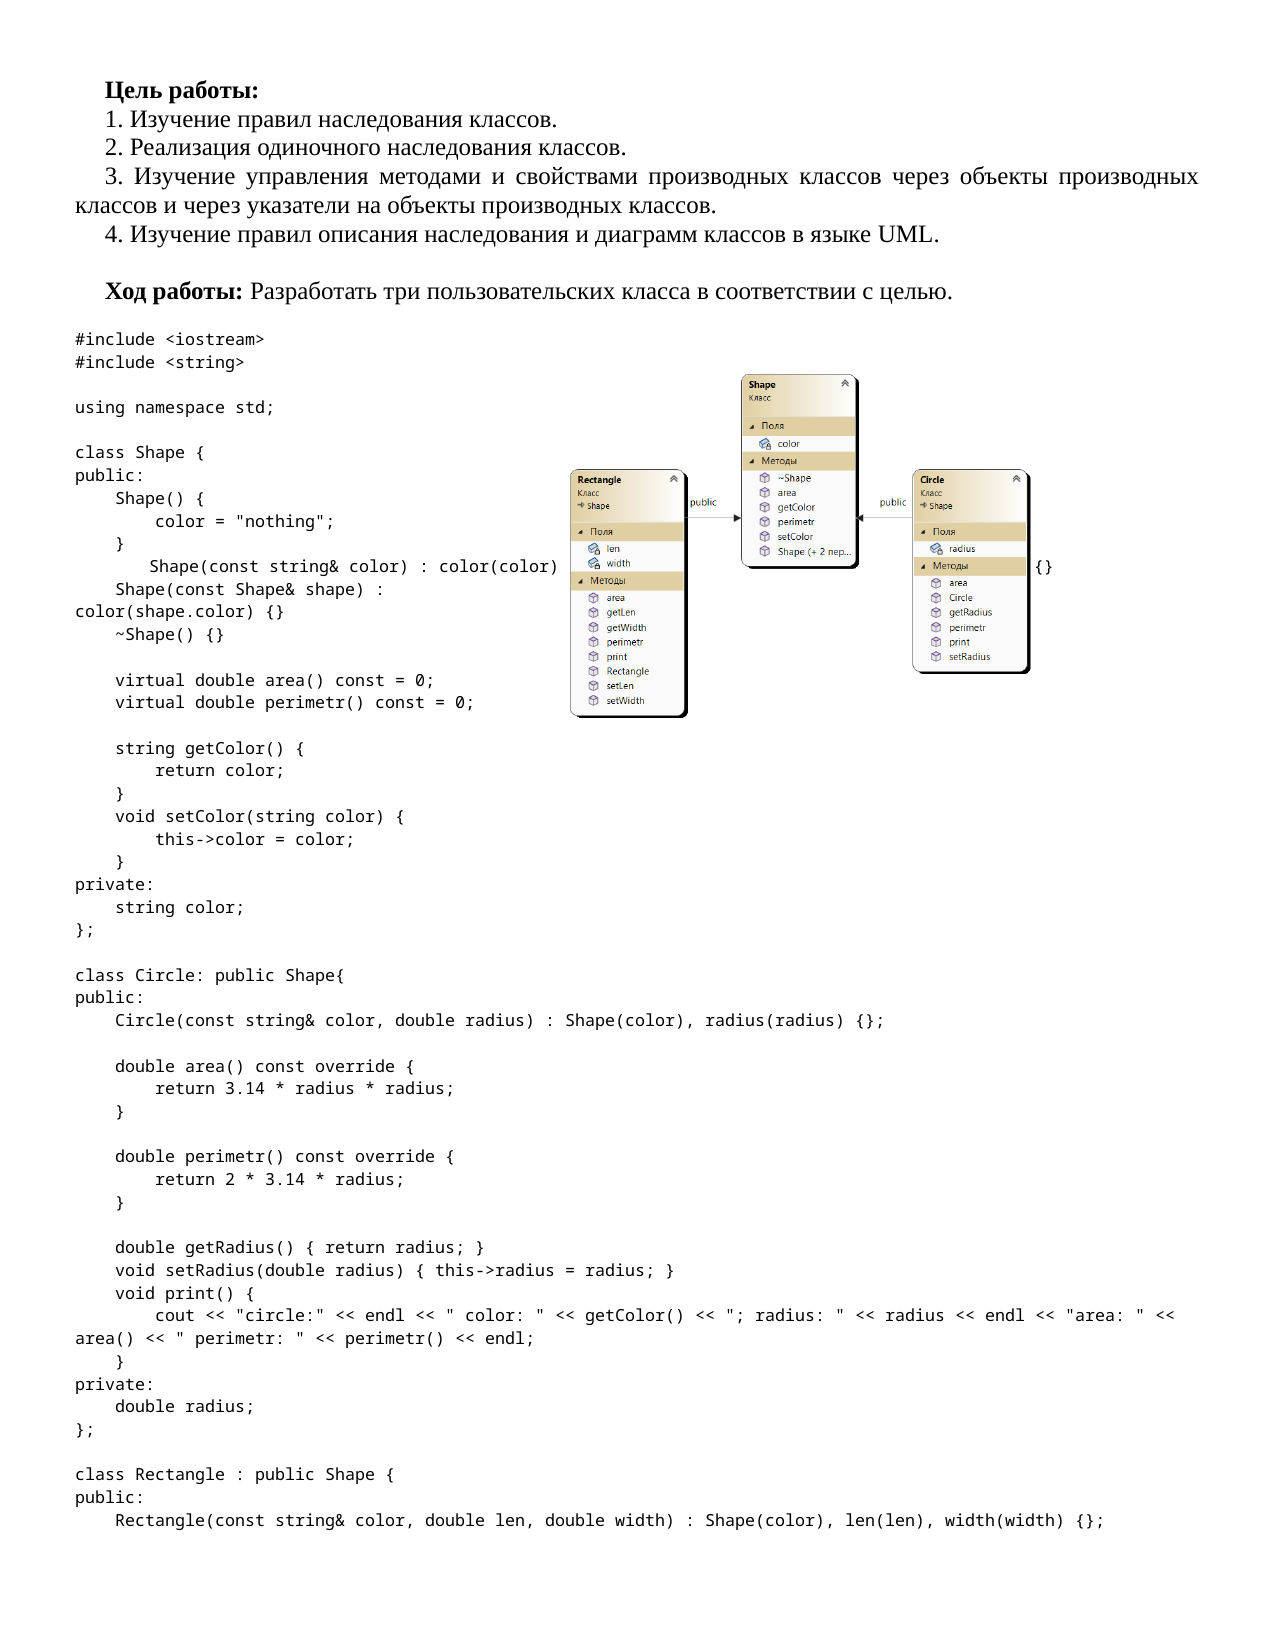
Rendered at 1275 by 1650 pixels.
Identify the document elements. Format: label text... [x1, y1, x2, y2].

text Цель работы: [75, 75, 1200, 104]
text 3. Изучение управления методами и свойствами производных классов через объекты производных классов и через указатели на объекты производных классов. [75, 161, 1200, 219]
text ~Shape() {} [75, 623, 562, 646]
text string getColor() { [75, 736, 1200, 759]
text } [75, 1349, 1200, 1372]
text 4. Изучение правил описания наследования и диаграмм классов в языке UML. [75, 219, 1200, 247]
text using namespace std; [75, 396, 562, 418]
text private: [75, 873, 1200, 895]
text cout << "circle:" << endl << " color: " << getColor() << "; radius: " << radius << endl << "area: " << area() << " perimetr: " << perimetr() << endl; [75, 1304, 1200, 1349]
text void setRadius(double radius) { this->radius = radius; } [75, 1259, 1200, 1281]
text double getRadius() { return radius; } [75, 1236, 1200, 1259]
text [1034, 464, 1200, 487]
text [1034, 577, 1200, 623]
text } [75, 850, 1200, 873]
text [1034, 691, 1200, 714]
text double perimetr() const override { [75, 1145, 1200, 1168]
text #include <string> [75, 350, 1200, 373]
text virtual double area() const = 0; [75, 668, 562, 691]
text Rectangle(const string& color, double len, double width) : Shape(color), len(len), width(width) {}; [75, 1508, 1200, 1531]
text [1034, 623, 1200, 646]
text }; [75, 1418, 1200, 1440]
text Circle(const string& color, double radius) : Shape(color), radius(radius) {}; [75, 1009, 1200, 1032]
text public: [75, 464, 562, 487]
text class Shape { [75, 441, 562, 464]
text 2. Реализация одиночного наследования классов. [75, 132, 1200, 161]
text double area() const override { [75, 1054, 1200, 1077]
text Ход работы: Разработать три пользовательских класса в соответствии с целью. [75, 276, 1200, 305]
text return color; [75, 759, 1200, 782]
text class Rectangle : public Shape { [75, 1463, 1200, 1486]
text public: [75, 986, 1200, 1009]
text [1034, 396, 1200, 418]
text } [75, 1100, 1200, 1122]
text private: [75, 1372, 1200, 1395]
text double radius; [75, 1395, 1200, 1418]
text return 3.14 * radius * radius; [75, 1077, 1200, 1100]
text } [75, 532, 562, 555]
text [1034, 532, 1200, 555]
text Shape(const string& color) : color(color) [75, 555, 562, 577]
text string color; [75, 895, 1200, 918]
text return 2 * 3.14 * radius; [75, 1168, 1200, 1191]
text [1034, 441, 1200, 464]
text {} [1034, 555, 1200, 577]
text this->color = color; [75, 827, 1200, 850]
text color = "nothing"; [75, 509, 562, 532]
text void setColor(string color) { [75, 804, 1200, 827]
text [1034, 487, 1200, 509]
text Shape() { [75, 487, 562, 509]
text void print() { [75, 1281, 1200, 1304]
text }; [75, 918, 1200, 941]
text public: [75, 1486, 1200, 1508]
text Shape(const Shape& shape) : color(shape.color) {} [75, 577, 562, 623]
text 1. Изучение правил наследования классов. [75, 104, 1200, 132]
text [1034, 668, 1200, 691]
text #include <iostream> [75, 328, 1200, 350]
text class Circle: public Shape{ [75, 963, 1200, 986]
text [1034, 509, 1200, 532]
text } [75, 1191, 1200, 1213]
text } [75, 782, 1200, 804]
text virtual double perimetr() const = 0; [75, 691, 562, 714]
